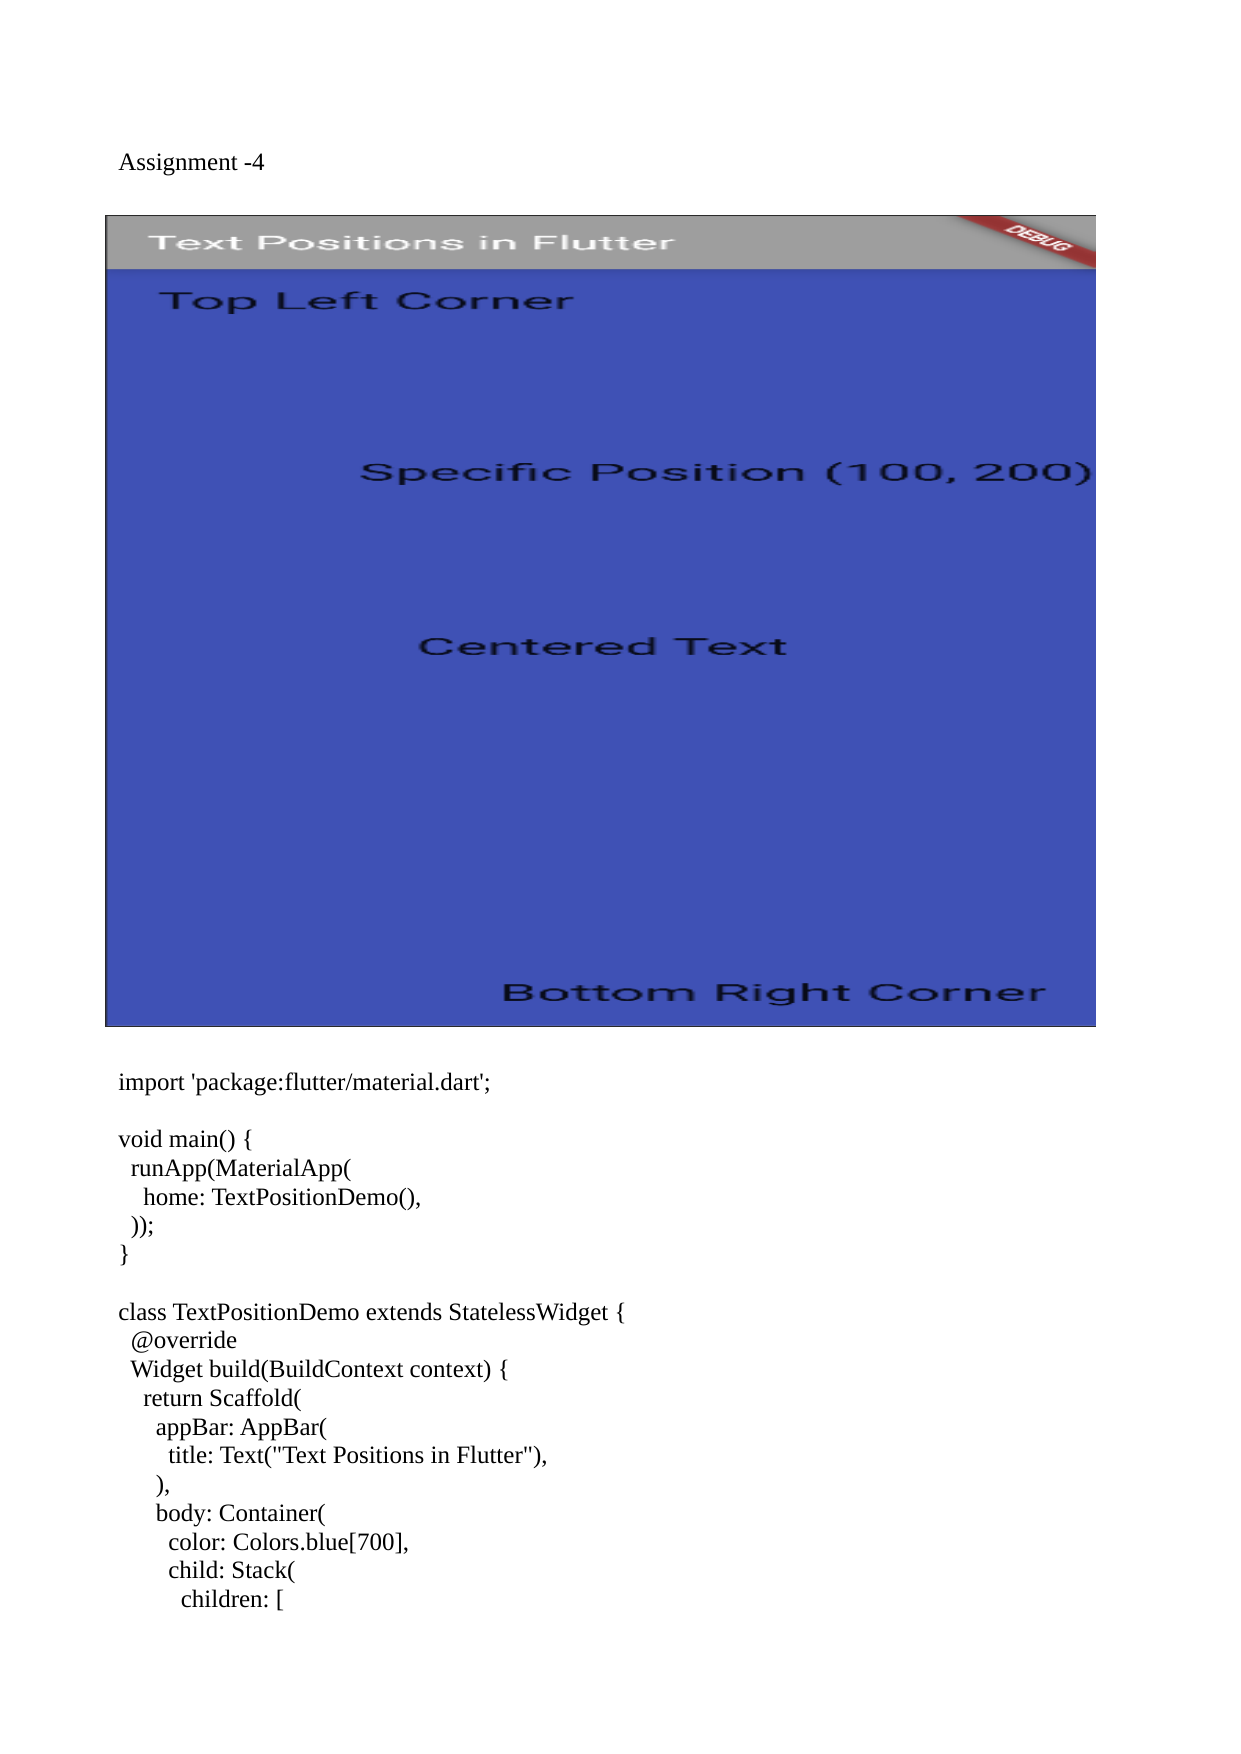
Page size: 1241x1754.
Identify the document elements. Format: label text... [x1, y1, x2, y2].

text ), [118, 1469, 1122, 1498]
picture [105, 215, 1096, 1027]
text runApp(MaterialApp( [118, 1153, 1122, 1182]
text body: Container( [118, 1498, 1122, 1527]
text } [118, 1239, 1122, 1268]
text class TextPositionDemo extends StatelessWidget { [118, 1297, 1122, 1326]
text home: TextPositionDemo(), [118, 1182, 1122, 1211]
text )); [118, 1211, 1122, 1239]
text void main() { [118, 1124, 1122, 1153]
text child: Stack( [118, 1556, 1122, 1584]
text children: [ [118, 1584, 1122, 1613]
text appBar: AppBar( [118, 1412, 1122, 1441]
text import 'package:flutter/material.dart'; [118, 1067, 1122, 1096]
text Widget build(BuildContext context) { [118, 1354, 1122, 1383]
text @override [118, 1326, 1122, 1354]
text return Scaffold( [118, 1383, 1122, 1412]
text Assignment -4 [118, 147, 1122, 176]
text title: Text("Text Positions in Flutter"), [118, 1441, 1122, 1469]
text color: Colors.blue[700], [118, 1527, 1122, 1556]
